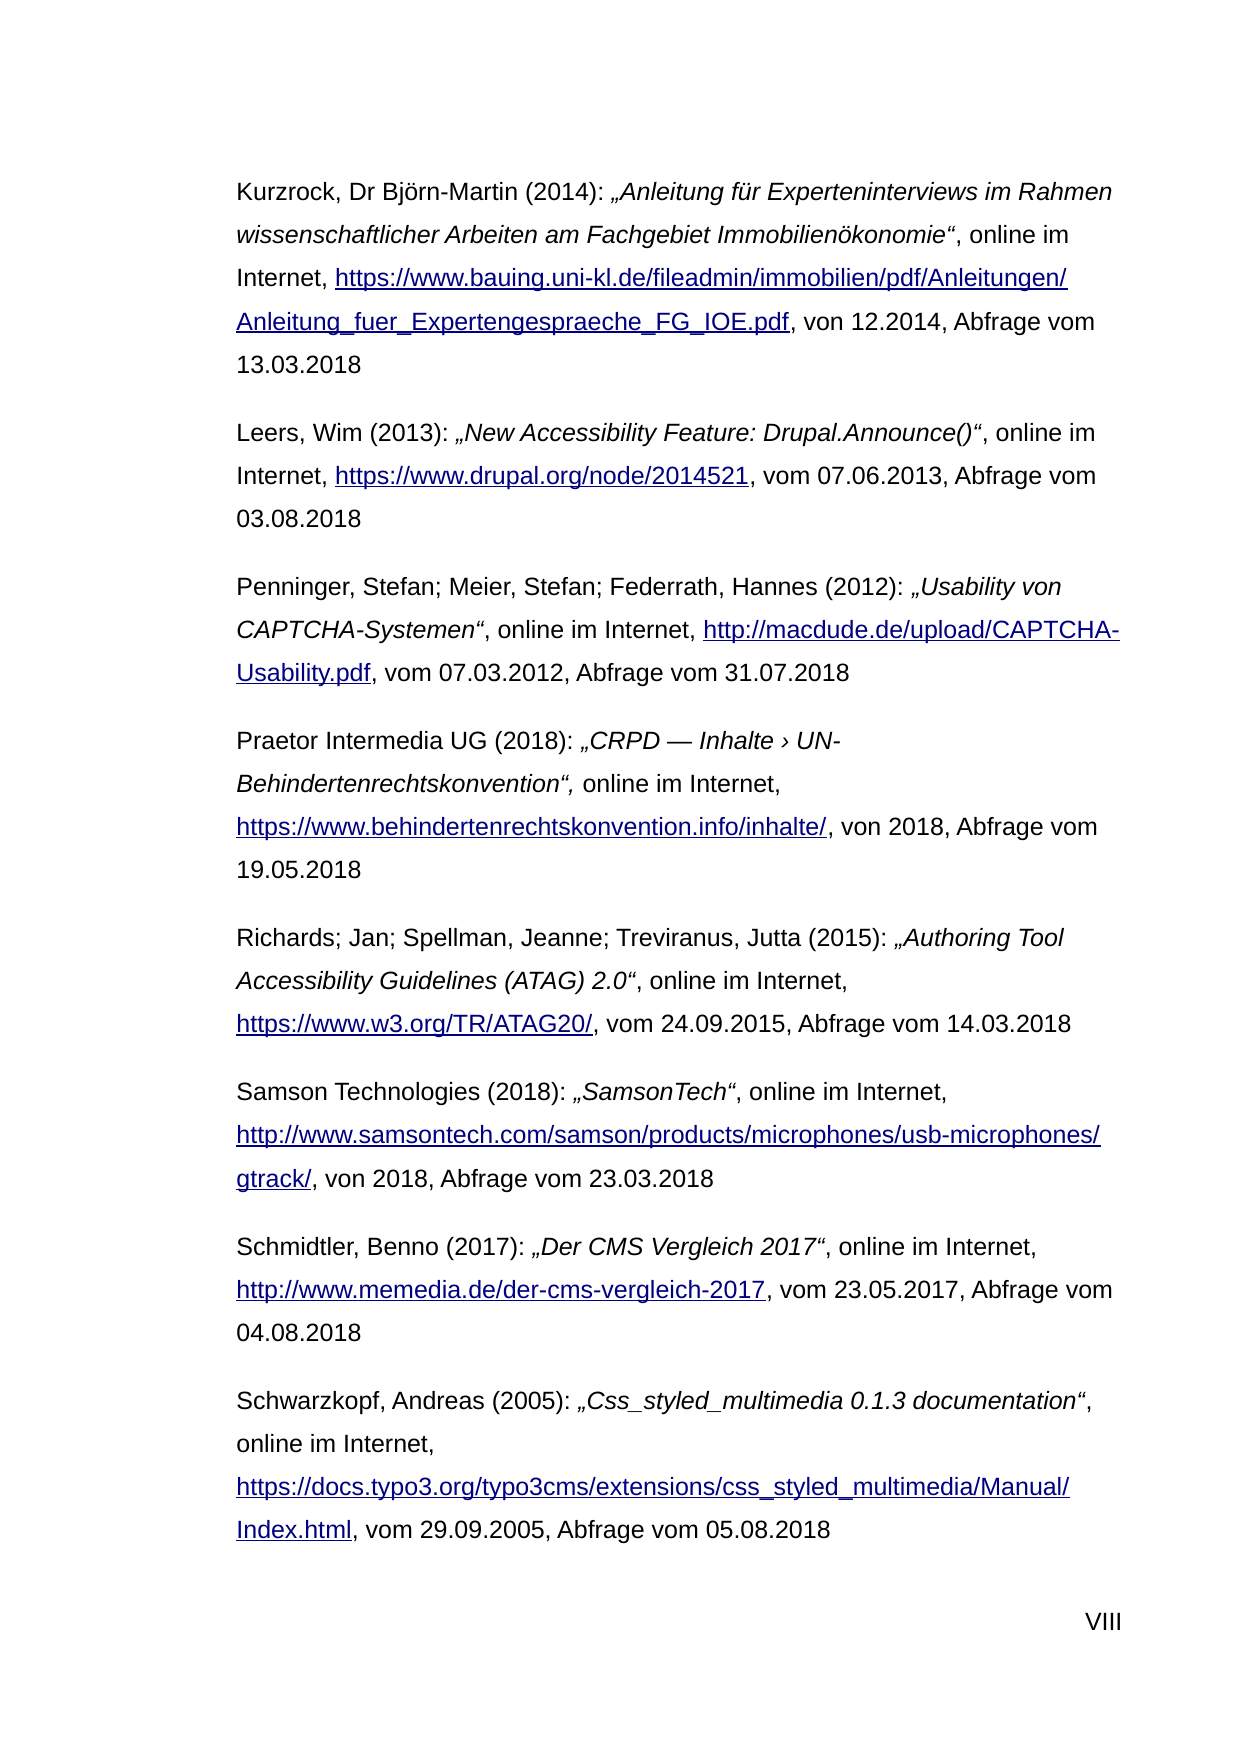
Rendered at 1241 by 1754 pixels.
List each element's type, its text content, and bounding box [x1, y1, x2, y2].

text Penninger, Stefan; Meier, Stefan; Federrath, Hannes (2012): „Usability von CAPTCHA-Systemen“, online im Internet, http://macdude.de/upload/CAPTCHA-Usability.pdf, vom 07.03.2012, Abfrage vom 31.07.2018 [236, 572, 1122, 687]
text Kurzrock, Dr Björn-Martin (2014): „Anleitung für Experteninterviews im Rahmen wissenschaftlicher Arbeiten am Fachgebiet Immobilienökonomie“, online im Internet, https://www.bauing.uni-kl.de/fileadmin/immobilien/pdf/Anleitungen/Anleitung_fuer_Expertengespraeche_FG_IOE.pdf, von 12.2014, Abfrage vom 13.03.2018 [236, 177, 1122, 378]
text Leers, Wim (2013): „New Accessibility Feature: Drupal.Announce()“, online im Internet, https://www.drupal.org/node/2014521, vom 07.06.2013, Abfrage vom 03.08.2018 [236, 418, 1122, 533]
text Schmidtler, Benno (2017): „Der CMS Vergleich 2017“, online im Internet, http://www.memedia.de/der-cms-vergleich-2017, vom 23.05.2017, Abfrage vom 04.08.2018 [236, 1232, 1122, 1347]
text Schwarzkopf, Andreas (2005): „Css_styled_multimedia 0.1.3 documentation“, online im Internet, https://docs.typo3.org/typo3cms/extensions/css_styled_multimedia/Manual/Index.html, vom 29.09.2005, Abfrage vom 05.08.2018 [236, 1386, 1122, 1544]
text Samson Technologies (2018): „SamsonTech“, online im Internet, http://www.samsontech.com/samson/products/microphones/usb-microphones/gtrack/, von 2018, Abfrage vom 23.03.2018 [236, 1077, 1122, 1192]
text Richards; Jan; Spellman, Jeanne; Treviranus, Jutta (2015): „Authoring Tool Accessibility Guidelines (ATAG) 2.0“, online im Internet, https://www.w3.org/TR/ATAG20/, vom 24.09.2015, Abfrage vom 14.03.2018 [236, 923, 1122, 1038]
text Praetor Intermedia UG (2018): „CRPD — Inhalte › UN-Behindertenrechtskonvention“, online im Internet, https://www.behindertenrechtskonvention.info/inhalte/, von 2018, Abfrage vom 19.05.2018 [236, 726, 1122, 884]
